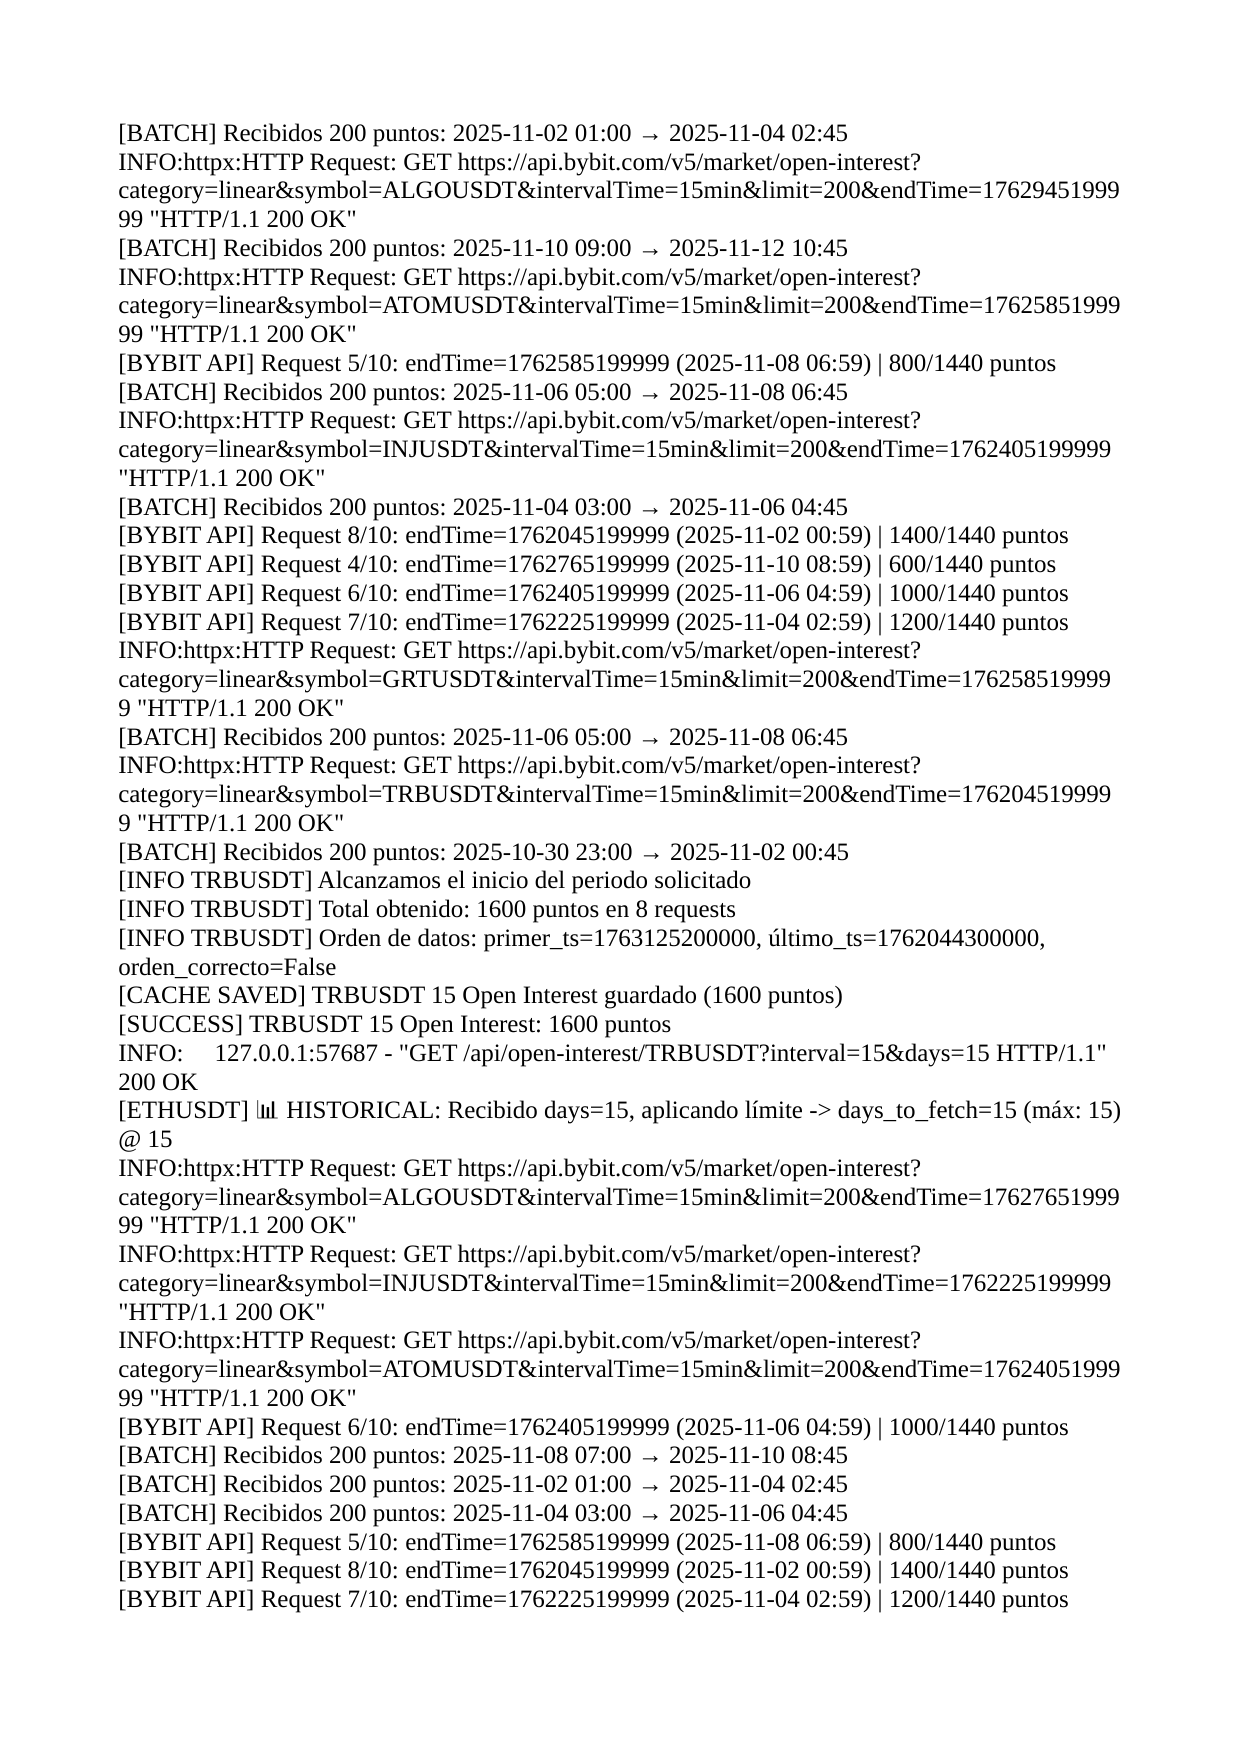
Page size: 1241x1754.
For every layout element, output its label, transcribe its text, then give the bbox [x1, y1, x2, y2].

text [INFO TRBUSDT] Alcanzamos el inicio del periodo solicitado [118, 866, 1122, 894]
text INFO:httpx:HTTP Request: GET https://api.bybit.com/v5/market/open-interest?category=linear&symbol=INJUSDT&intervalTime=15min&limit=200&endTime=1762225199999 "HTTP/1.1 200 OK" [118, 1239, 1122, 1326]
text [BYBIT API] Request 7/10: endTime=1762225199999 (2025-11-04 02:59) | 1200/1440 puntos [118, 1584, 1122, 1613]
text INFO:httpx:HTTP Request: GET https://api.bybit.com/v5/market/open-interest?category=linear&symbol=GRTUSDT&intervalTime=15min&limit=200&endTime=1762585199999 "HTTP/1.1 200 OK" [118, 636, 1122, 722]
text INFO:httpx:HTTP Request: GET https://api.bybit.com/v5/market/open-interest?category=linear&symbol=ATOMUSDT&intervalTime=15min&limit=200&endTime=1762585199999 "HTTP/1.1 200 OK" [118, 262, 1122, 348]
text [INFO TRBUSDT] Total obtenido: 1600 puntos en 8 requests [118, 894, 1122, 923]
text INFO:httpx:HTTP Request: GET https://api.bybit.com/v5/market/open-interest?category=linear&symbol=ALGOUSDT&intervalTime=15min&limit=200&endTime=1762765199999 "HTTP/1.1 200 OK" [118, 1153, 1122, 1239]
text [BATCH] Recibidos 200 puntos: 2025-11-10 09:00 → 2025-11-12 10:45 [118, 233, 1122, 262]
text [BYBIT API] Request 7/10: endTime=1762225199999 (2025-11-04 02:59) | 1200/1440 puntos [118, 607, 1122, 636]
text [BATCH] Recibidos 200 puntos: 2025-11-04 03:00 → 2025-11-06 04:45 [118, 492, 1122, 521]
text [BATCH] Recibidos 200 puntos: 2025-11-02 01:00 → 2025-11-04 02:45 [118, 1469, 1122, 1498]
text [BYBIT API] Request 5/10: endTime=1762585199999 (2025-11-08 06:59) | 800/1440 puntos [118, 1527, 1122, 1556]
text [BATCH] Recibidos 200 puntos: 2025-11-08 07:00 → 2025-11-10 08:45 [118, 1441, 1122, 1469]
text INFO:httpx:HTTP Request: GET https://api.bybit.com/v5/market/open-interest?category=linear&symbol=ATOMUSDT&intervalTime=15min&limit=200&endTime=1762405199999 "HTTP/1.1 200 OK" [118, 1326, 1122, 1412]
text [SUCCESS] TRBUSDT 15 Open Interest: 1600 puntos [118, 1009, 1122, 1038]
text INFO:httpx:HTTP Request: GET https://api.bybit.com/v5/market/open-interest?category=linear&symbol=ALGOUSDT&intervalTime=15min&limit=200&endTime=1762945199999 "HTTP/1.1 200 OK" [118, 147, 1122, 233]
text [BYBIT API] Request 6/10: endTime=1762405199999 (2025-11-06 04:59) | 1000/1440 puntos [118, 578, 1122, 607]
text [BATCH] Recibidos 200 puntos: 2025-11-06 05:00 → 2025-11-08 06:45 [118, 377, 1122, 406]
text [BATCH] Recibidos 200 puntos: 2025-11-06 05:00 → 2025-11-08 06:45 [118, 722, 1122, 751]
text [BYBIT API] Request 4/10: endTime=1762765199999 (2025-11-10 08:59) | 600/1440 puntos [118, 549, 1122, 578]
text [BATCH] Recibidos 200 puntos: 2025-10-30 23:00 → 2025-11-02 00:45 [118, 837, 1122, 866]
text [BYBIT API] Request 6/10: endTime=1762405199999 (2025-11-06 04:59) | 1000/1440 puntos [118, 1412, 1122, 1441]
text [BATCH] Recibidos 200 puntos: 2025-11-02 01:00 → 2025-11-04 02:45 [118, 118, 1122, 147]
text [BYBIT API] Request 8/10: endTime=1762045199999 (2025-11-02 00:59) | 1400/1440 puntos [118, 1556, 1122, 1584]
text [CACHE SAVED] TRBUSDT 15 Open Interest guardado (1600 puntos) [118, 981, 1122, 1009]
text [BYBIT API] Request 8/10: endTime=1762045199999 (2025-11-02 00:59) | 1400/1440 puntos [118, 521, 1122, 549]
text INFO:httpx:HTTP Request: GET https://api.bybit.com/v5/market/open-interest?category=linear&symbol=TRBUSDT&intervalTime=15min&limit=200&endTime=1762045199999 "HTTP/1.1 200 OK" [118, 751, 1122, 837]
text [ETHUSDT] 📊 HISTORICAL: Recibido days=15, aplicando límite -> days_to_fetch=15 (máx: 15) @ 15 [118, 1096, 1122, 1153]
text [BYBIT API] Request 5/10: endTime=1762585199999 (2025-11-08 06:59) | 800/1440 puntos [118, 348, 1122, 377]
text INFO:httpx:HTTP Request: GET https://api.bybit.com/v5/market/open-interest?category=linear&symbol=INJUSDT&intervalTime=15min&limit=200&endTime=1762405199999 "HTTP/1.1 200 OK" [118, 406, 1122, 492]
text [BATCH] Recibidos 200 puntos: 2025-11-04 03:00 → 2025-11-06 04:45 [118, 1498, 1122, 1527]
text [INFO TRBUSDT] Orden de datos: primer_ts=1763125200000, último_ts=1762044300000, orden_correcto=False [118, 923, 1122, 981]
text INFO: 127.0.0.1:57687 - "GET /api/open-interest/TRBUSDT?interval=15&days=15 HTTP/1.1" 200 OK [118, 1038, 1122, 1096]
